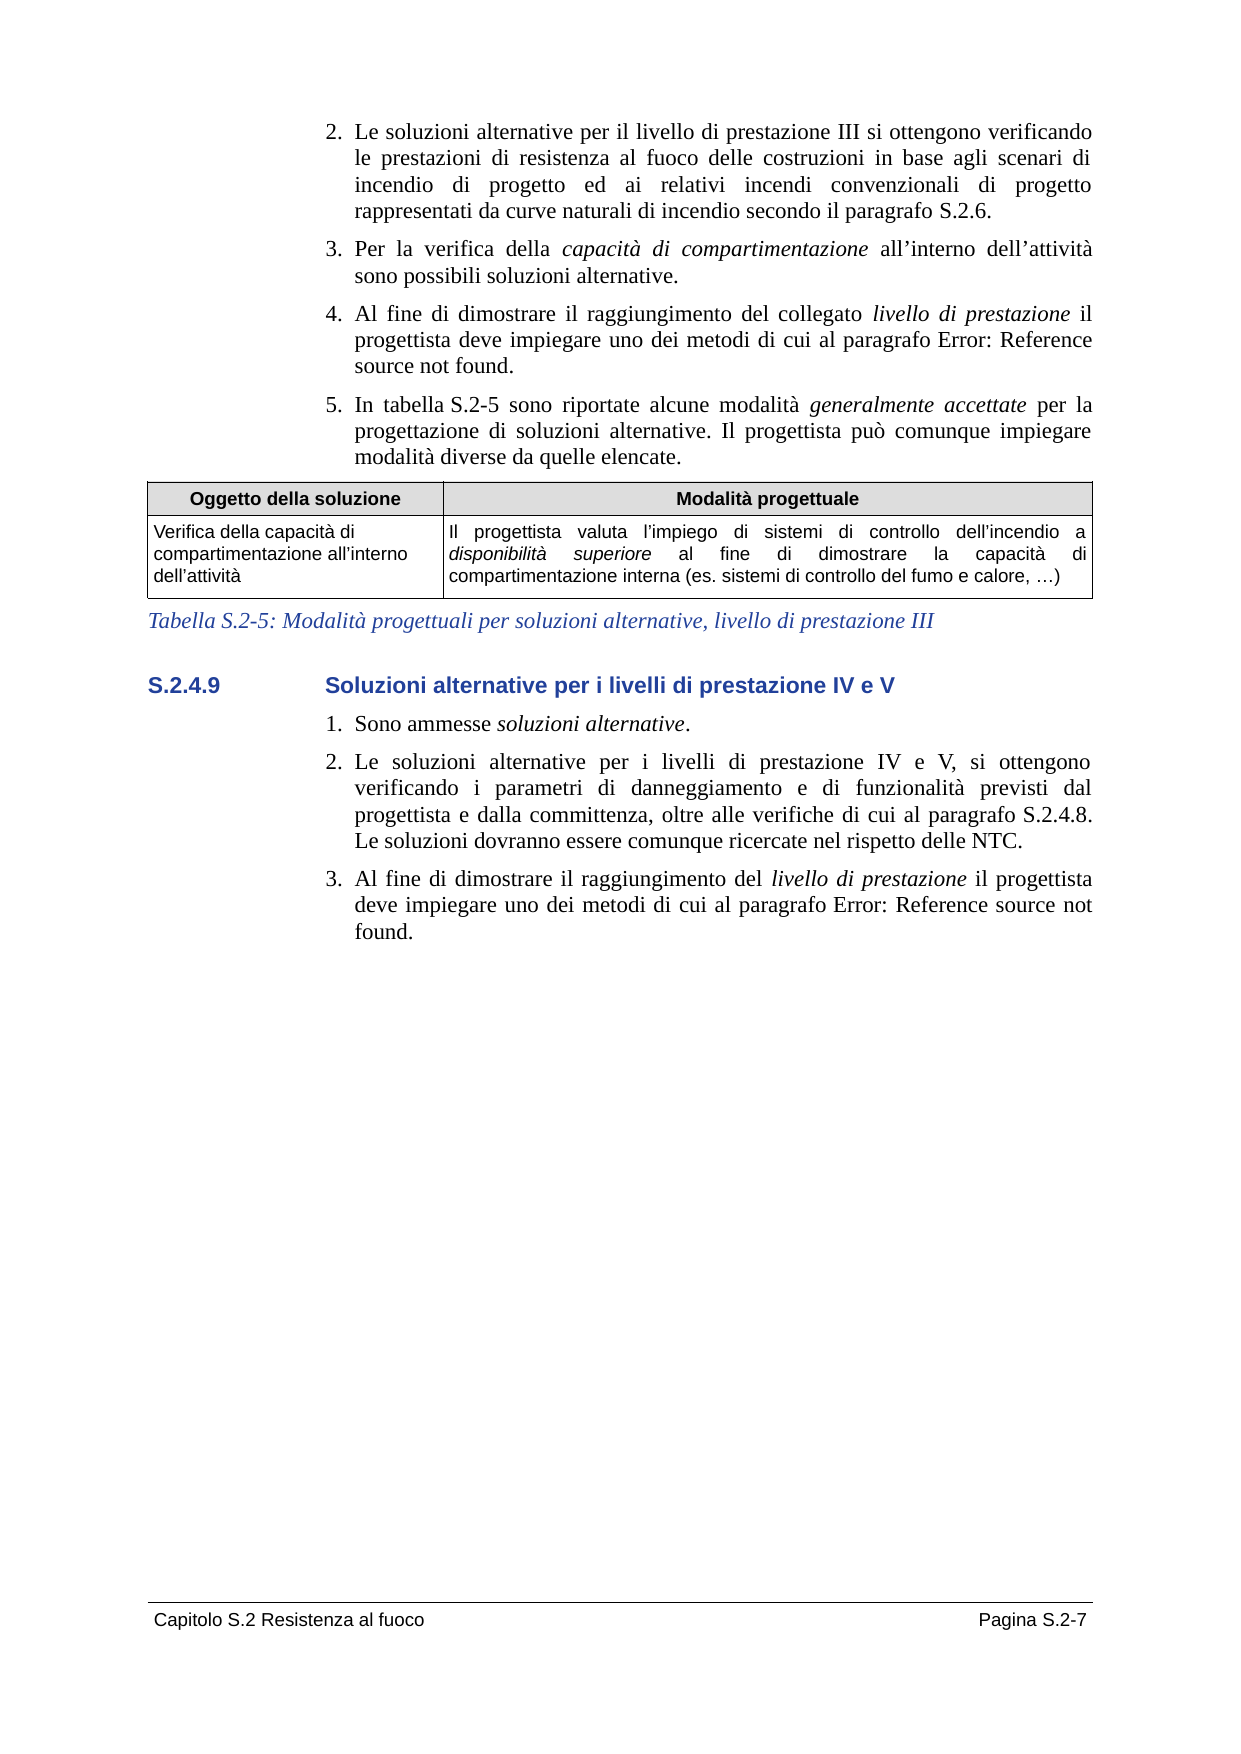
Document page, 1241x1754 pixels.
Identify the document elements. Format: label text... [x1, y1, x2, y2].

table_cell Verifica della capacità di compartimentazione all’interno dell’attività [148, 516, 443, 598]
list Al fine di dimostrare il raggiungimento del livello di prestazione il progettista deve impiegare uno dei metodi di cui al paragrafo Errore: sorgente del riferimento non trovata. [342, 865, 1093, 944]
table_header Modalità progettuale [444, 483, 1092, 515]
list Al fine di dimostrare il raggiungimento del collegato livello di prestazione il progettista deve impiegare uno dei metodi di cui al paragrafo Errore: sorgente del riferimento non trovata. [342, 300, 1093, 379]
table_header Oggetto della soluzione [148, 483, 443, 515]
text Tabella S.2-5: Modalità progettuali per soluzioni alternative, livello di prestazione III [148, 607, 1093, 633]
list In tabella S.2-5 sono riportate alcune modalità generalmente accettate per la progettazione di soluzioni alternative. Il progettista può comunque impiegare modalità diverse da quelle elencate. [342, 391, 1093, 470]
list Sono ammesse soluzioni alternative. [342, 710, 1093, 736]
table_cell Il progettista valuta l’impiego di sistemi di controllo dell’incendio a disponibilità superiore al fine di dimostrare la capacità di compartimentazione interna (es. sistemi di controllo del fumo e calore, …) [444, 516, 1092, 598]
subtitle Soluzioni alternative per i livelli di prestazione IV e V [148, 672, 1093, 698]
list Le soluzioni alternative per i livelli di prestazione IV e V, si ottengono verificando i parametri di danneggiamento e di funzionalità previsti dal progettista e dalla committenza, oltre alle verifiche di cui al paragrafo S.2.4.8. Le soluzioni dovranno essere comunque ricercate nel rispetto delle NTC. [342, 748, 1093, 853]
list Le soluzioni alternative per il livello di prestazione III si ottengono verificando le prestazioni di resistenza al fuoco delle costruzioni in base agli scenari di incendio di progetto ed ai relativi incendi convenzionali di progetto rappresentati da curve naturali di incendio secondo il paragrafo S.2.6. [342, 118, 1093, 223]
list Per la verifica della capacità di compartimentazione all’interno dell’attività sono possibili soluzioni alternative. [342, 235, 1093, 288]
